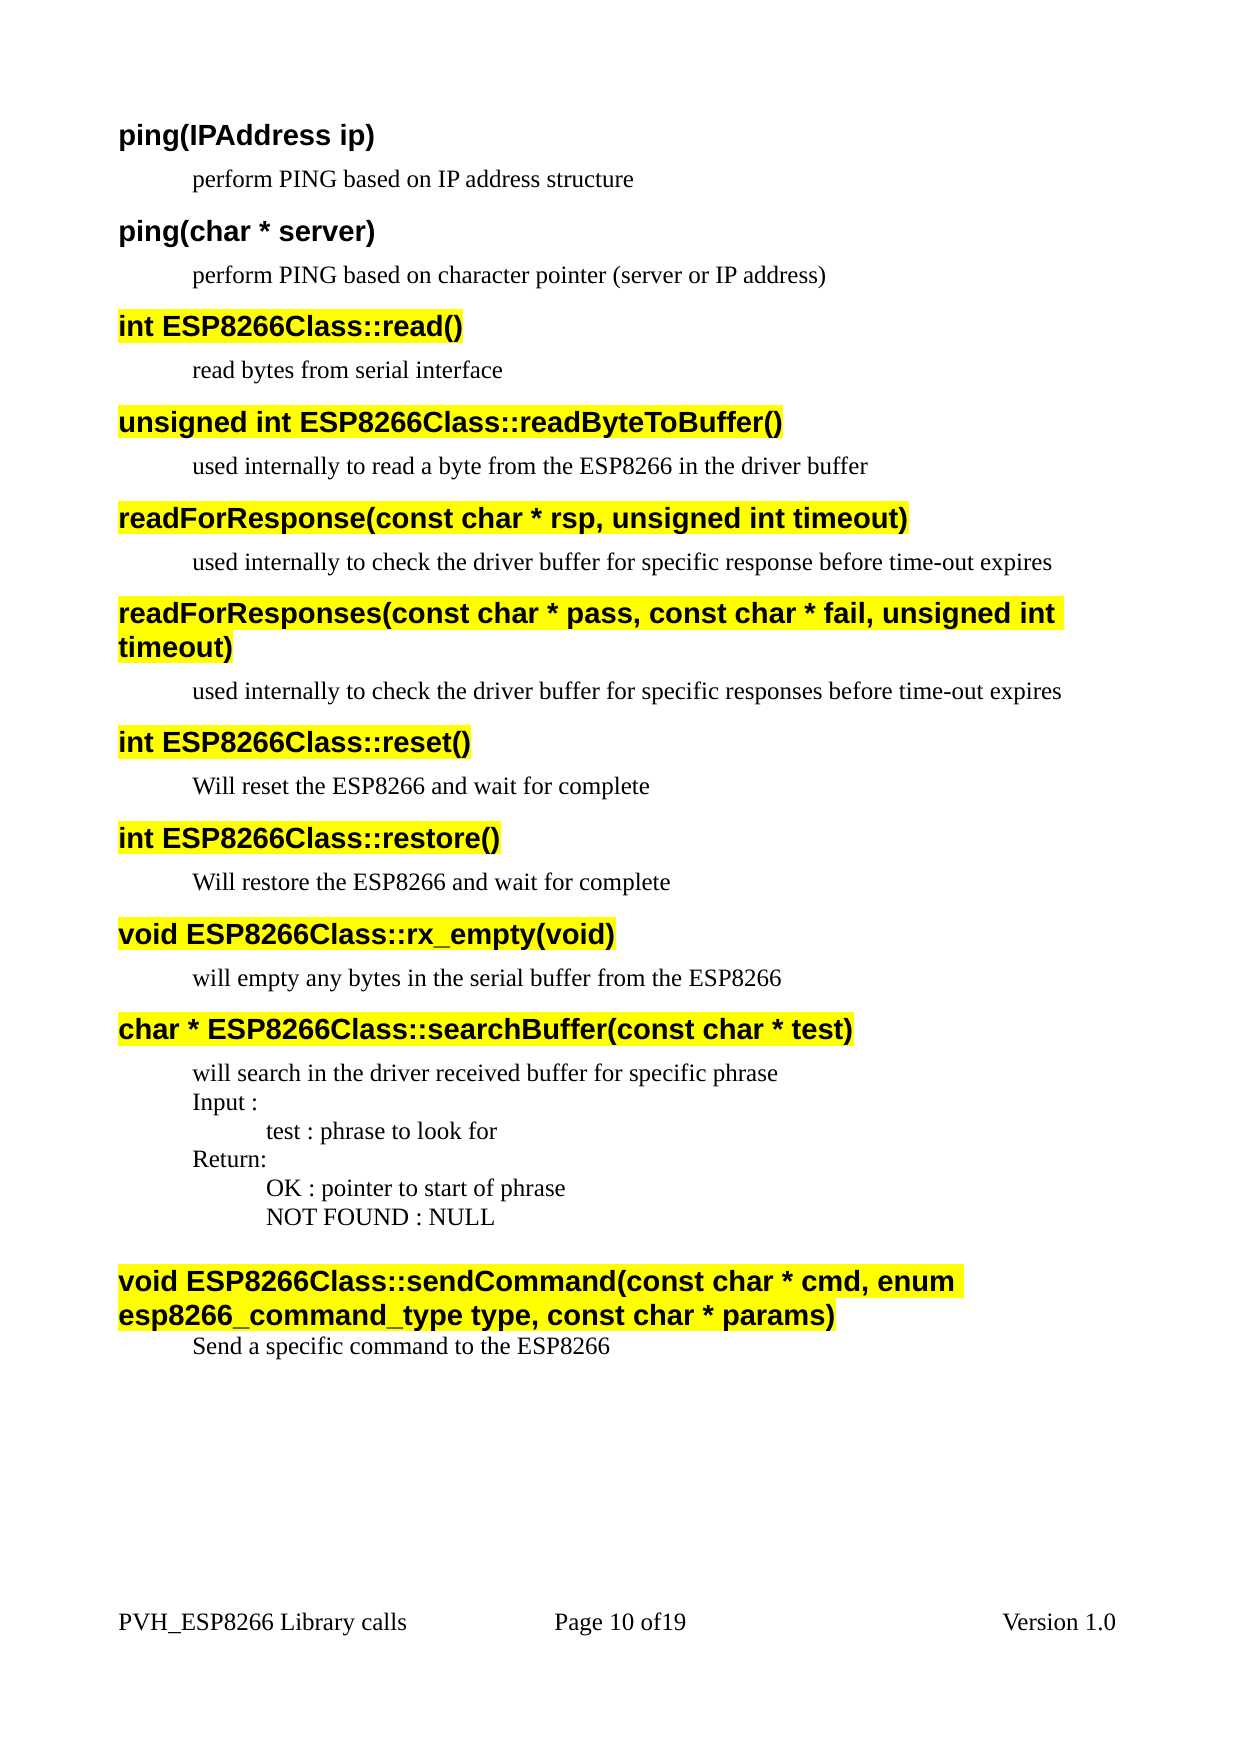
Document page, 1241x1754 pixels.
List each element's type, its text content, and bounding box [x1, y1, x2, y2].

subtitle unsigned int ESP8266Class::readByteToBuffer() [118, 405, 1122, 438]
text read bytes from serial interface [118, 355, 1122, 384]
text perform PING based on IP address structure [118, 164, 1122, 193]
subtitle int ESP8266Class::reset() [118, 725, 1122, 759]
text void ESP8266Class::sendCommand(const char * cmd, enum esp8266_command_type type, const char * params) [118, 1264, 1122, 1331]
subtitle ping(IPAddress ip) [118, 118, 1122, 152]
text test : phrase to look for [118, 1116, 1122, 1144]
subtitle void ESP8266Class::rx_empty(void) [118, 917, 1122, 950]
text Will reset the ESP8266 and wait for complete [118, 771, 1122, 800]
text perform PING based on character pointer (server or IP address) [118, 260, 1122, 288]
text Return: [118, 1144, 1122, 1173]
text will search in the driver received buffer for specific phrase [118, 1058, 1122, 1087]
text used internally to check the driver buffer for specific response before time-out expires [118, 547, 1122, 575]
text Send a specific command to the ESP8266 [118, 1331, 1122, 1360]
subtitle int ESP8266Class::read() [118, 309, 1122, 343]
text Input : [118, 1087, 1122, 1116]
text will empty any bytes in the serial buffer from the ESP8266 [118, 963, 1122, 991]
text Will restore the ESP8266 and wait for complete [118, 867, 1122, 896]
subtitle ping(char * server) [118, 214, 1122, 247]
subtitle int ESP8266Class::restore() [118, 821, 1122, 854]
subtitle char * ESP8266Class::searchBuffer(const char * test) [118, 1012, 1122, 1046]
text used internally to read a byte from the ESP8266 in the driver buffer [118, 451, 1122, 480]
text OK : pointer to start of phrase [118, 1173, 1122, 1202]
text NOT FOUND : NULL [118, 1202, 1122, 1231]
subtitle readForResponse(const char * rsp, unsigned int timeout) [118, 501, 1122, 534]
subtitle readForResponses(const char * pass, const char * fail, unsigned int timeout) [118, 596, 1122, 663]
text used internally to check the driver buffer for specific responses before time-out expires [118, 676, 1122, 704]
